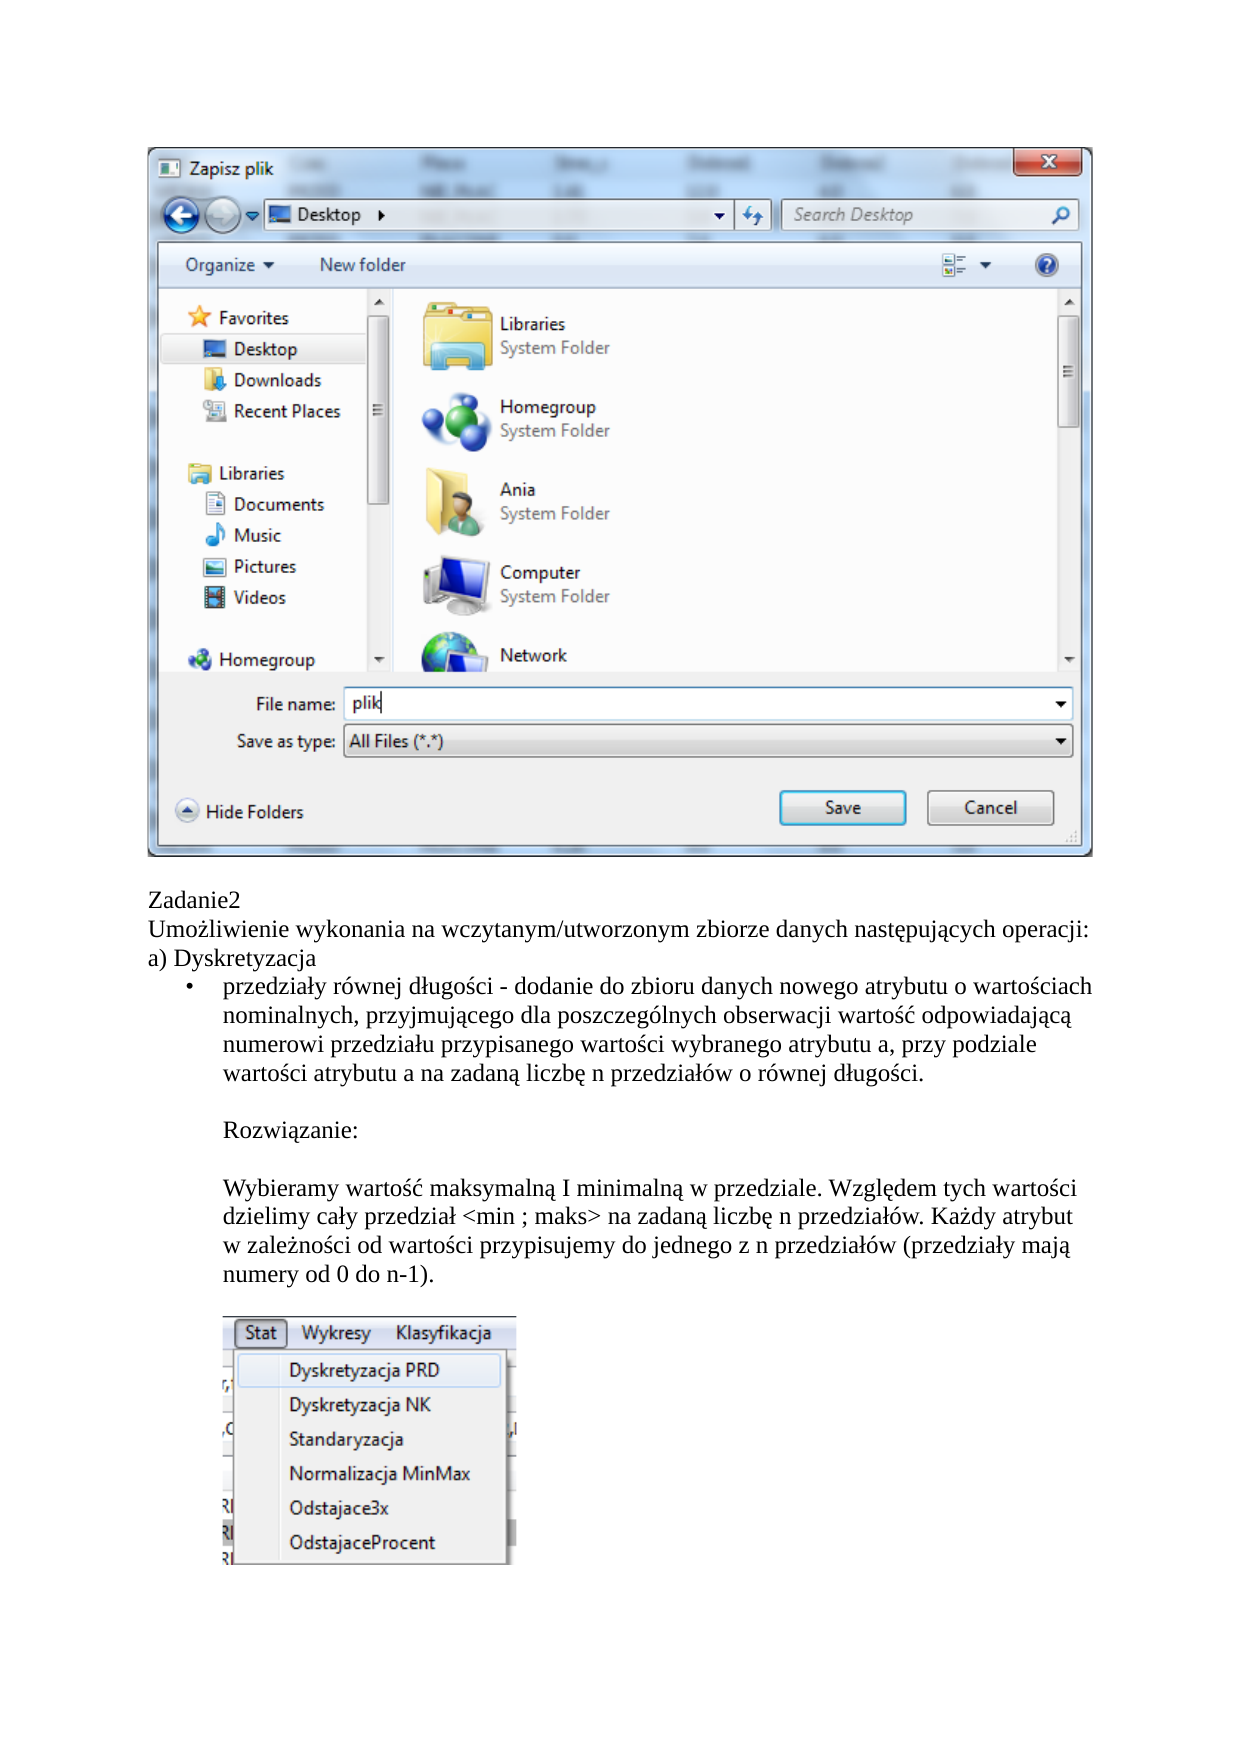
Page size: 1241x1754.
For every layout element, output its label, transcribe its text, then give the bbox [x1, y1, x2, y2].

text Zadanie2 [148, 885, 1093, 914]
picture [147, 147, 1093, 857]
list Rozwiązanie: [223, 1115, 1093, 1144]
picture [222, 1316, 517, 1565]
text Umożliwienie wykonania na wczytanym/utworzonym zbiorze danych następujących operacji: [148, 914, 1093, 943]
list Wybieramy wartość maksymalną I minimalną w przedziale. Względem tych wartości dzielimy cały przedział <min ; maks> na zadaną liczbę n przedziałów. Każdy atrybut w zależności od wartości przypisujemy do jednego z n przedziałów (przedziały mają numery od 0 do n-1). [223, 1173, 1093, 1288]
list przedziały równej długości - dodanie do zbioru danych nowego atrybutu o wartościach nominalnych, przyjmującego dla poszczególnych obserwacji wartość odpowiadającą numerowi przedziału przypisanego wartości wybranego atrybutu a, przy podziale wartości atrybutu a na zadaną liczbę n przedziałów o równej długości. [185, 971, 1093, 1086]
text a) Dyskretyzacja [148, 943, 1093, 971]
